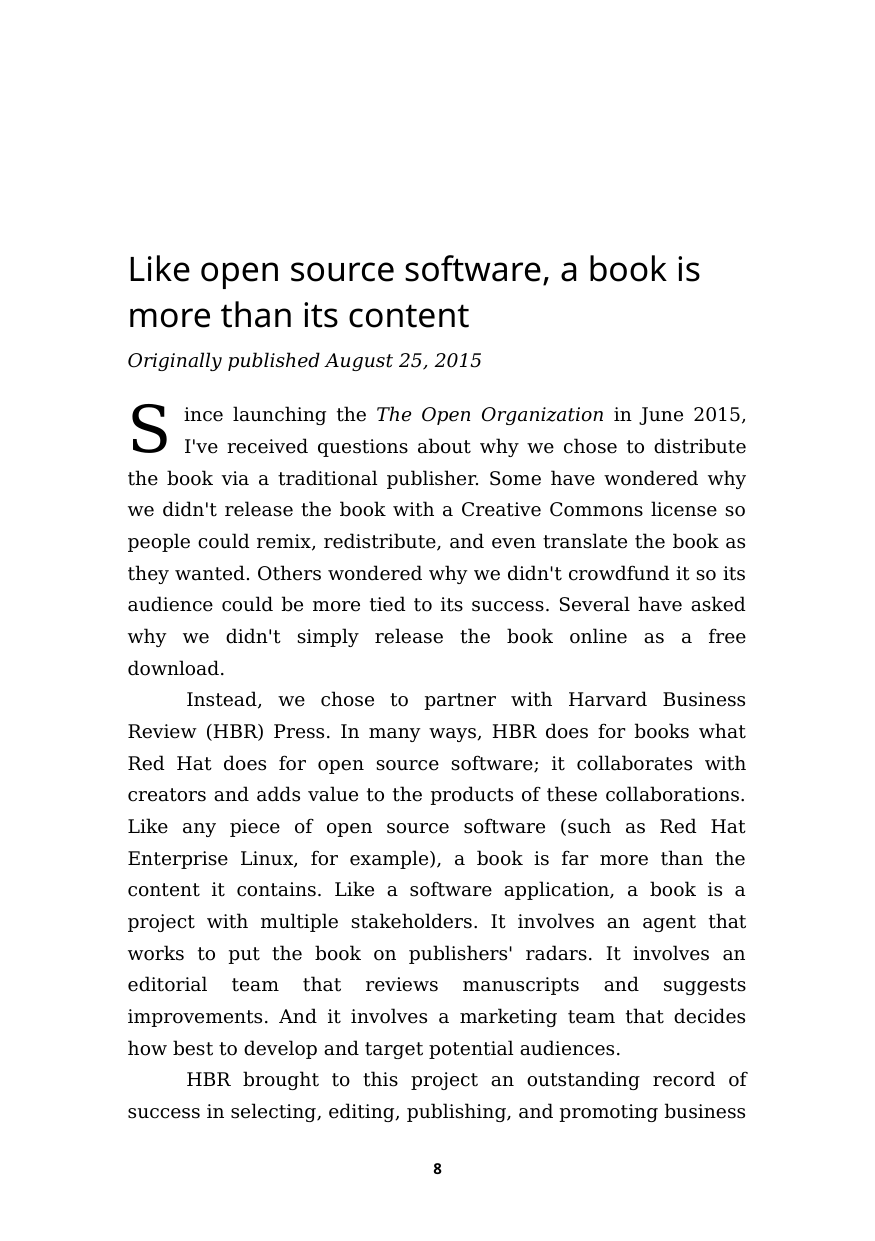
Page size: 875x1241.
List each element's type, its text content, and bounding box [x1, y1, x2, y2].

text HBR brought to this project an outstanding record of success in selecting, editing, publishing, and promoting business [127, 1069, 747, 1123]
text Instead, we chose to partner with Harvard Business Review (HBR) Press. In many ways, HBR does for books what Red Hat does for open source software; it collaborates with creators and adds value to the products of these collaborations. Like any piece of open source software (such as Red Hat Enterprise Linux, for example), a book is far more than the content it contains. Like a software application, a book is a project with multiple stakeholders. It involves an agent that works to put the book on publishers' radars. It involves an editorial team that reviews manuscripts and suggests improvements. And it involves a marketing team that decides how best to develop and target potential audiences. [127, 689, 747, 1059]
text Since launching the The Open Organization in June 2015, I've received questions about why we chose to distribute the book via a traditional publisher. Some have wondered why we didn't release the book with a Creative Commons license so people could remix, redistribute, and even translate the book as they wanted. Others wondered why we didn't crowdfund it so its audience could be more tied to its success. Several have asked why we didn't simply release the book online as a free download. [127, 404, 747, 679]
text Originally published August 25, 2015 [127, 350, 747, 372]
subtitle Like open source software, a book is more than its content [127, 246, 747, 338]
